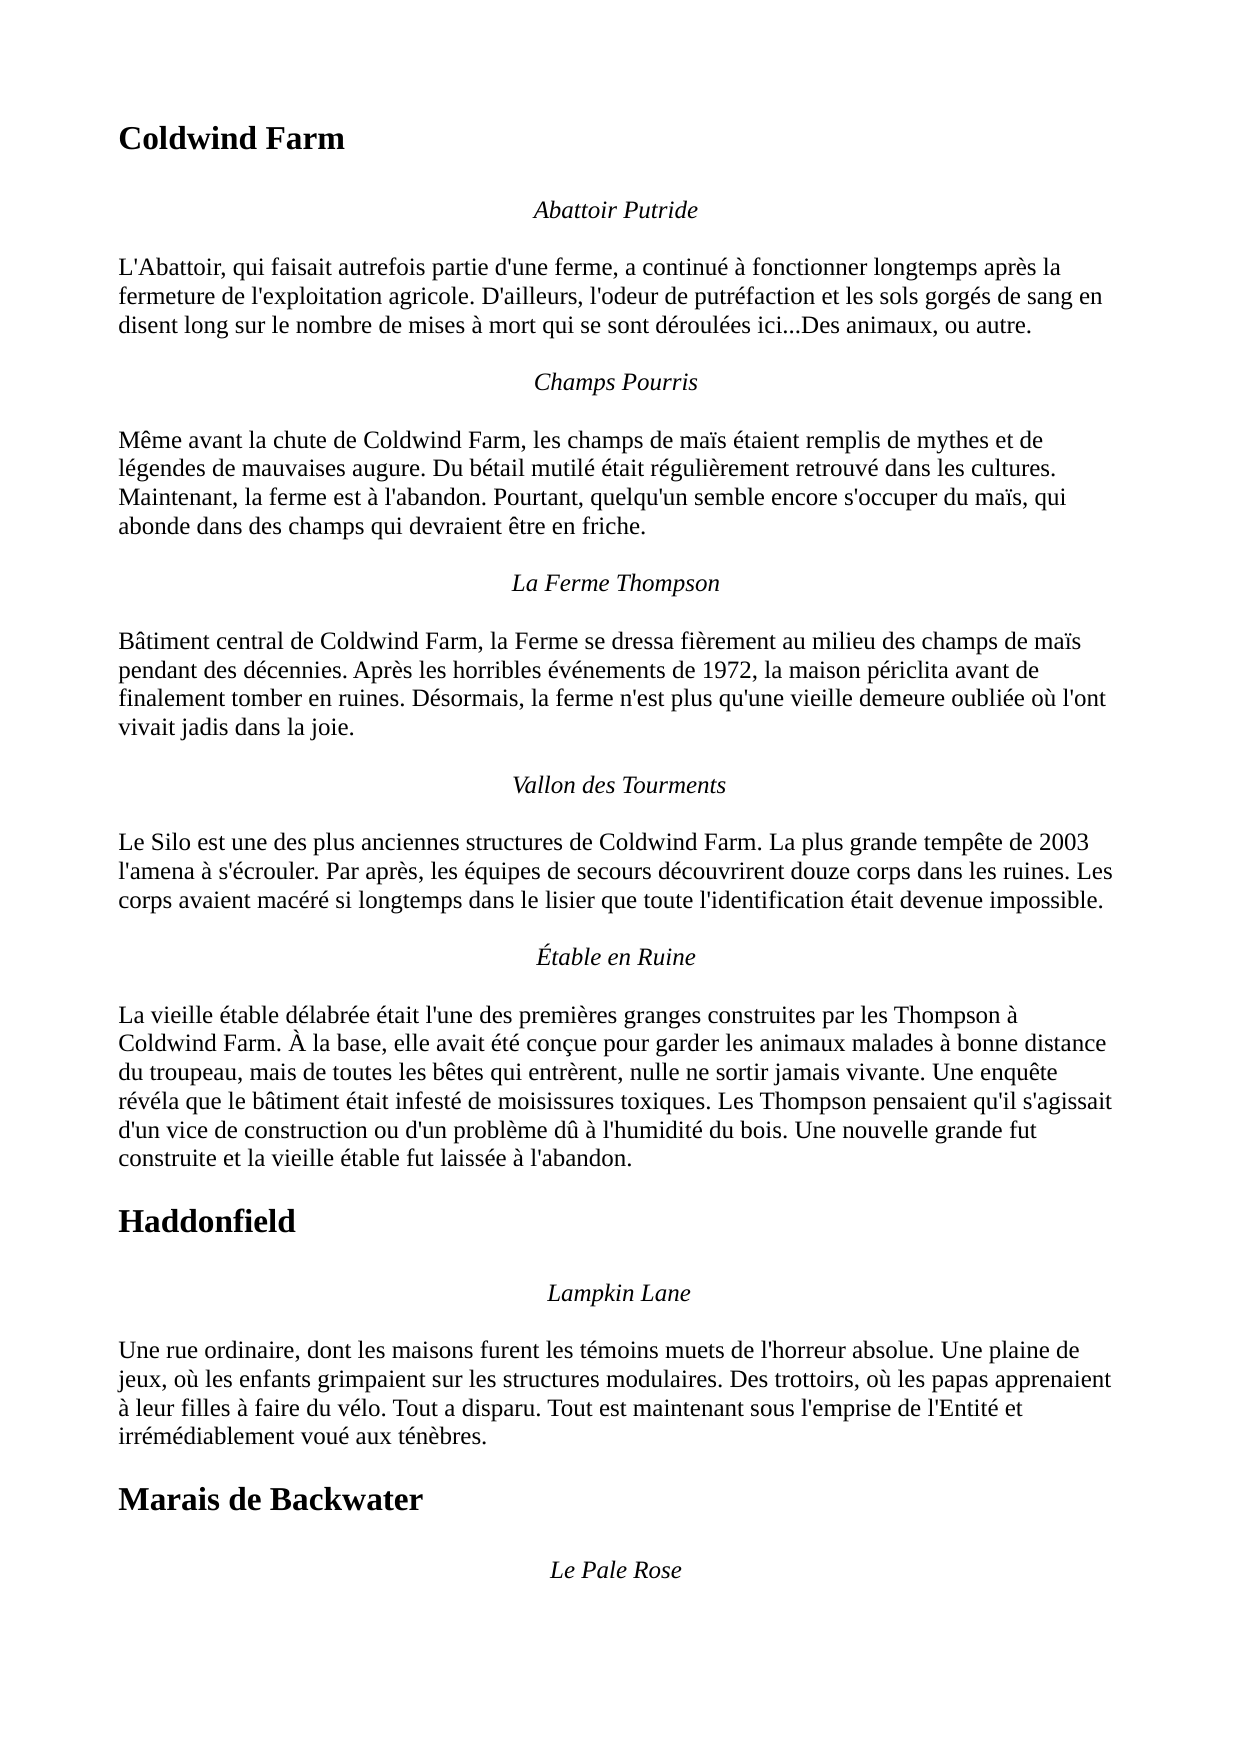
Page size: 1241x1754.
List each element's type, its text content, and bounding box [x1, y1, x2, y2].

text Haddonfield [118, 1201, 1122, 1239]
text Une rue ordinaire, dont les maisons furent les témoins muets de l'horreur absolue. Une plaine de jeux, où les enfants grimpaient sur les structures modulaires. Des trottoirs, où les papas apprenaient à leur filles à faire du vélo. Tout a disparu. Tout est maintenant sous l'emprise de l'Entité et irrémédiablement voué aux ténèbres. [118, 1335, 1122, 1450]
text Coldwind Farm [118, 118, 1122, 156]
text Champs Pourris [118, 367, 1122, 396]
text Vallon des Tourments [118, 770, 1122, 798]
text La vieille étable délabrée était l'une des premières granges construites par les Thompson à Coldwind Farm. À la base, elle avait été conçue pour garder les animaux malades à bonne distance du troupeau, mais de toutes les bêtes qui entrèrent, nulle ne sortir jamais vivante. Une enquête révéla que le bâtiment était infesté de moisissures toxiques. Les Thompson pensaient qu'il s'agissait d'un vice de construction ou d'un problème dû à l'humidité du bois. Une nouvelle grande fut construite et la vieille étable fut laissée à l'abandon. [118, 1000, 1122, 1172]
text Lampkin Lane [118, 1278, 1122, 1306]
text Bâtiment central de Coldwind Farm, la Ferme se dressa fièrement au milieu des champs de maïs pendant des décennies. Après les horribles événements de 1972, la maison périclita avant de finalement tomber en ruines. Désormais, la ferme n'est plus qu'une vieille demeure oubliée où l'ont vivait jadis dans la joie. [118, 626, 1122, 741]
text Étable en Ruine [118, 942, 1122, 971]
text La Ferme Thompson [118, 568, 1122, 597]
text Marais de Backwater [118, 1479, 1122, 1517]
text Le Silo est une des plus anciennes structures de Coldwind Farm. La plus grande tempête de 2003 l'amena à s'écrouler. Par après, les équipes de secours découvrirent douze corps dans les ruines. Les corps avaient macéré si longtemps dans le lisier que toute l'identification était devenue impossible. [118, 827, 1122, 913]
text Le Pale Rose [118, 1556, 1122, 1584]
text L'Abattoir, qui faisait autrefois partie d'une ferme, a continué à fonctionner longtemps après la fermeture de l'exploitation agricole. D'ailleurs, l'odeur de putréfaction et les sols gorgés de sang en disent long sur le nombre de mises à mort qui se sont déroulées ici...Des animaux, ou autre. [118, 252, 1122, 338]
text Même avant la chute de Coldwind Farm, les champs de maïs étaient remplis de mythes et de légendes de mauvaises augure. Du bétail mutilé était régulièrement retrouvé dans les cultures. Maintenant, la ferme est à l'abandon. Pourtant, quelqu'un semble encore s'occuper du maïs, qui abonde dans des champs qui devraient être en friche. [118, 425, 1122, 540]
text Abattoir Putride [118, 195, 1122, 223]
